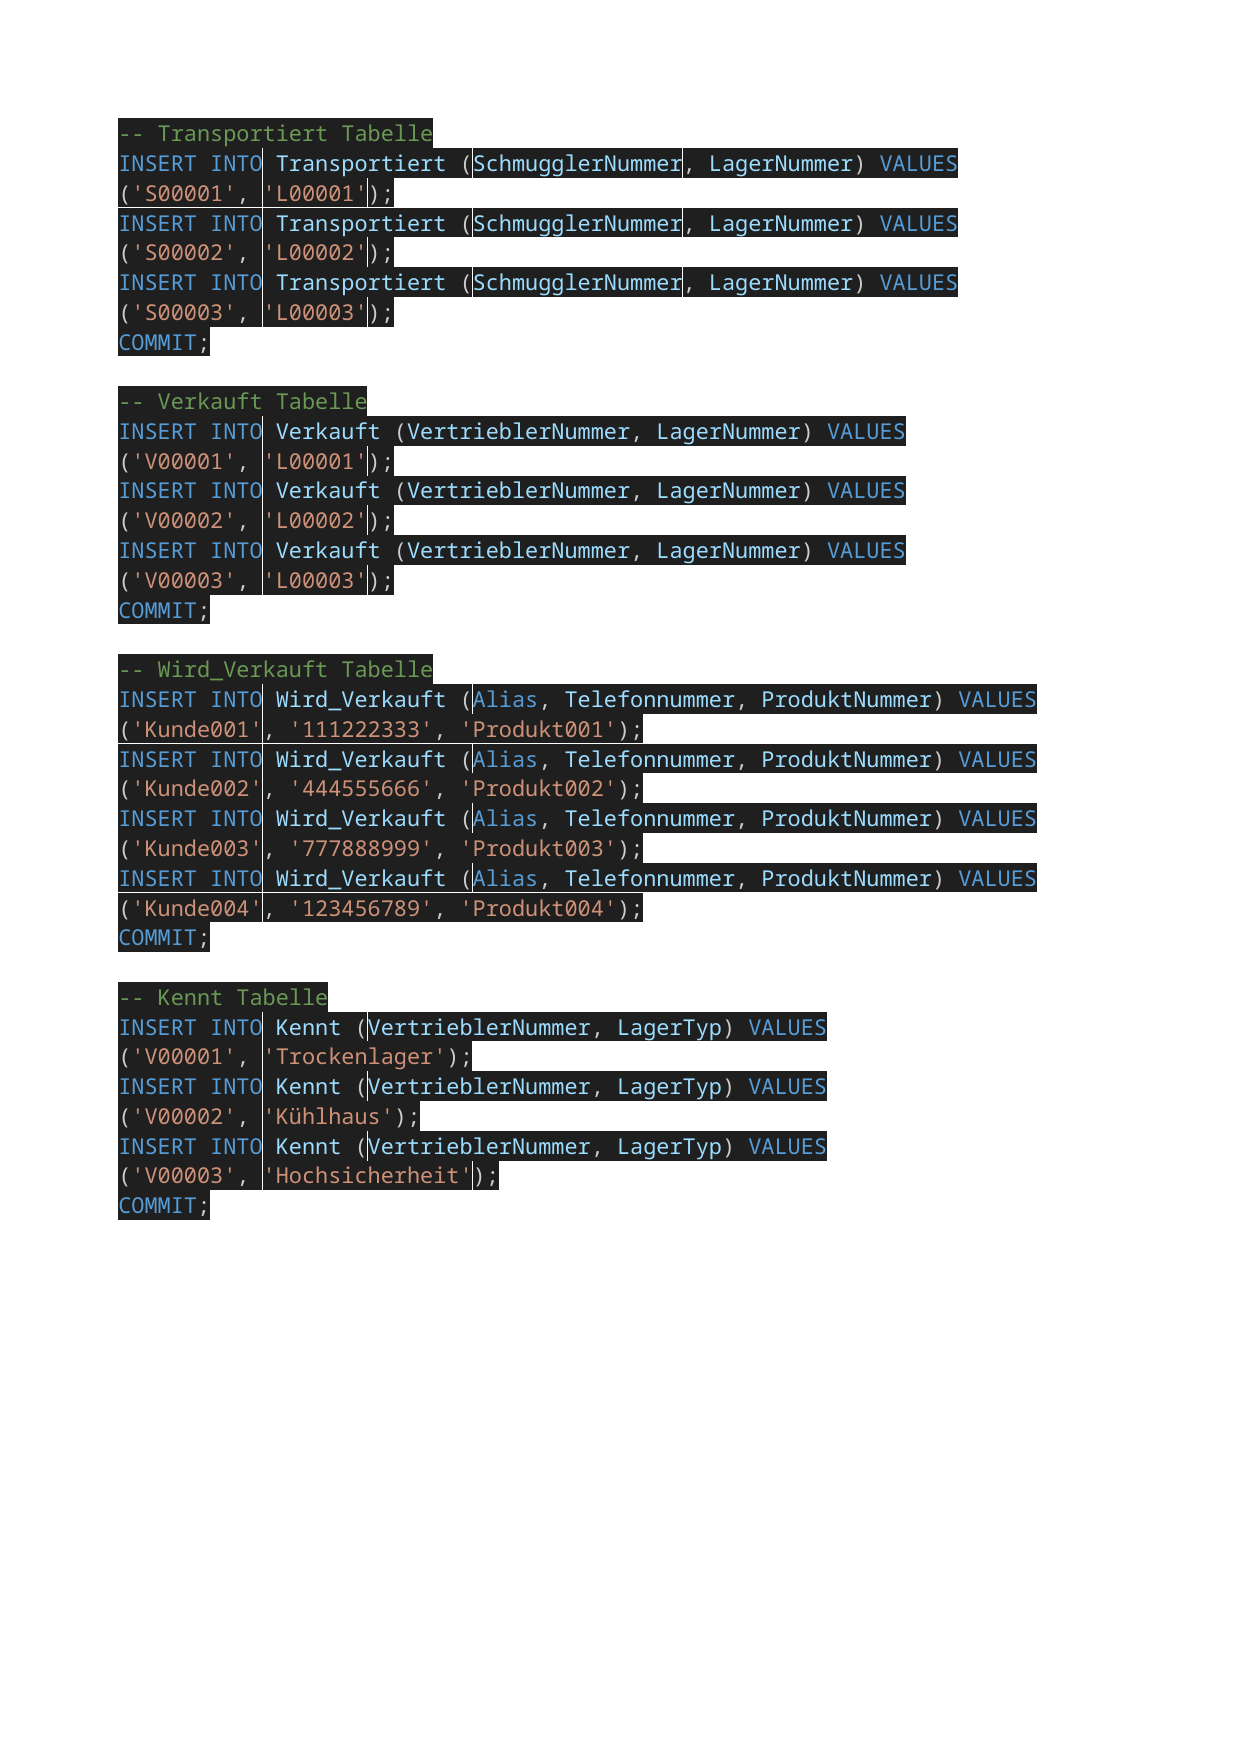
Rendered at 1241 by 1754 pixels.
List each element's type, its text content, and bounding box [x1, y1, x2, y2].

text ('Kunde003', '777888999', 'Produkt003'); [118, 833, 1122, 863]
text INSERT INTO Transportiert (SchmugglerNummer, LagerNummer) VALUES [118, 148, 1122, 178]
text -- Kennt Tabelle [118, 982, 1122, 1012]
text ('S00002', 'L00002'); [118, 237, 1122, 267]
text ('V00002', 'Kühlhaus'); [118, 1101, 1122, 1131]
text INSERT INTO Verkauft (VertrieblerNummer, LagerNummer) VALUES [118, 476, 1122, 505]
text -- Verkauft Tabelle [118, 386, 1122, 416]
text COMMIT; [118, 595, 1122, 624]
text INSERT INTO Wird_Verkauft (Alias, Telefonnummer, ProduktNummer) VALUES [118, 863, 1122, 892]
text INSERT INTO Kennt (VertrieblerNummer, LagerTyp) VALUES [118, 1012, 1122, 1041]
text INSERT INTO Wird_Verkauft (Alias, Telefonnummer, ProduktNummer) VALUES [118, 684, 1122, 714]
text INSERT INTO Verkauft (VertrieblerNummer, LagerNummer) VALUES [118, 535, 1122, 565]
text -- Wird_Verkauft Tabelle [118, 654, 1122, 684]
text ('V00003', 'L00003'); [118, 565, 1122, 595]
text INSERT INTO Transportiert (SchmugglerNummer, LagerNummer) VALUES [118, 207, 1122, 237]
text COMMIT; [118, 327, 1122, 356]
text INSERT INTO Kennt (VertrieblerNummer, LagerTyp) VALUES [118, 1131, 1122, 1161]
text ('V00003', 'Hochsicherheit'); [118, 1161, 1122, 1190]
text INSERT INTO Transportiert (SchmugglerNummer, LagerNummer) VALUES [118, 267, 1122, 297]
text ('S00003', 'L00003'); [118, 297, 1122, 327]
text ('V00001', 'L00001'); [118, 446, 1122, 476]
text -- Transportiert Tabelle [118, 118, 1122, 148]
text INSERT INTO Verkauft (VertrieblerNummer, LagerNummer) VALUES [118, 416, 1122, 446]
text INSERT INTO Wird_Verkauft (Alias, Telefonnummer, ProduktNummer) VALUES [118, 743, 1122, 773]
text ('S00001', 'L00001'); [118, 178, 1122, 207]
text ('Kunde004', '123456789', 'Produkt004'); [118, 892, 1122, 922]
text COMMIT; [118, 1190, 1122, 1220]
text INSERT INTO Wird_Verkauft (Alias, Telefonnummer, ProduktNummer) VALUES [118, 803, 1122, 833]
text ('Kunde002', '444555666', 'Produkt002'); [118, 773, 1122, 803]
text ('V00001', 'Trockenlager'); [118, 1041, 1122, 1071]
text COMMIT; [118, 922, 1122, 952]
text INSERT INTO Kennt (VertrieblerNummer, LagerTyp) VALUES [118, 1071, 1122, 1101]
text ('Kunde001', '111222333', 'Produkt001'); [118, 714, 1122, 743]
text ('V00002', 'L00002'); [118, 505, 1122, 535]
